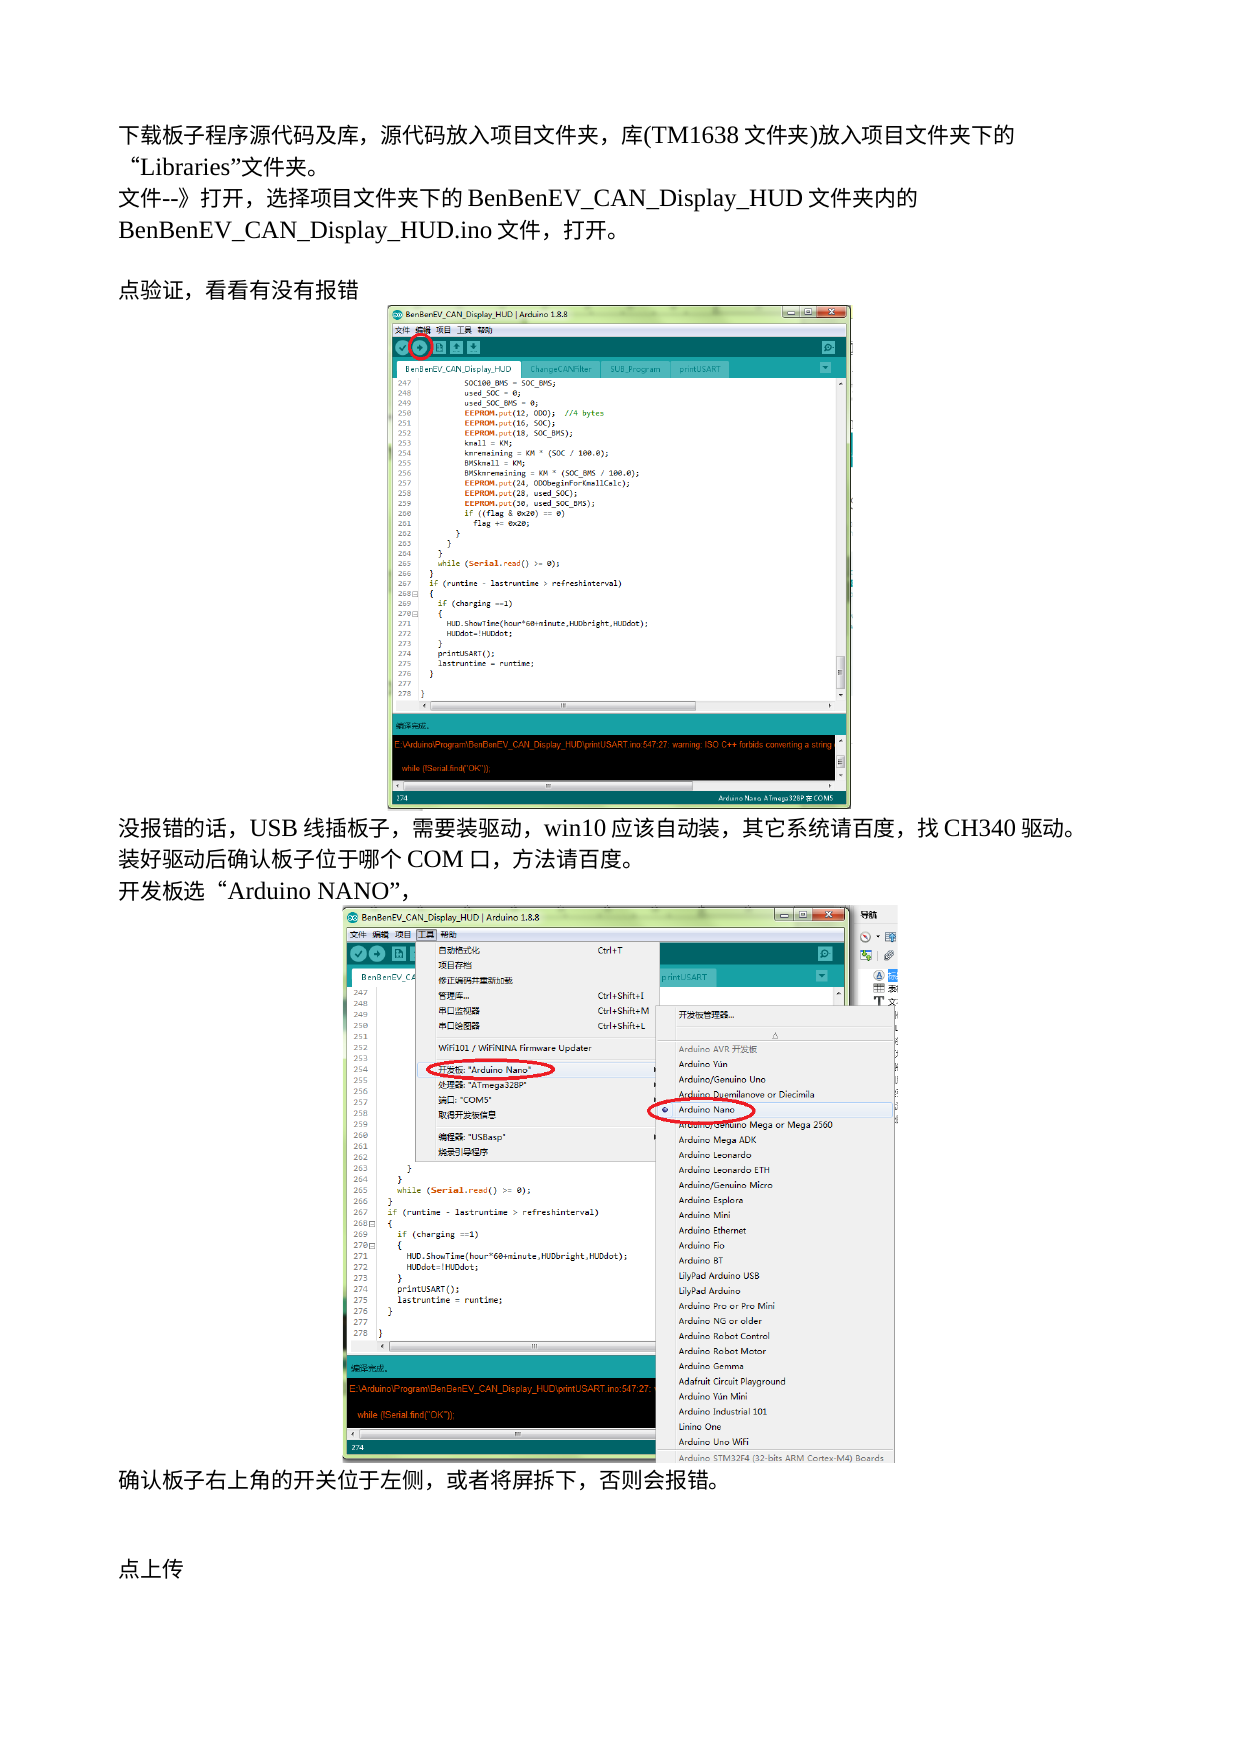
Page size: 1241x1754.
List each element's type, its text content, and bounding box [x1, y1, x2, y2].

text 确认板子右上角的开关位于左侧，或者将屏拆下，否则会报错。 [118, 1463, 1122, 1494]
text 点验证，看看有没有报错 [118, 273, 1122, 305]
picture [387, 305, 853, 811]
picture [342, 905, 898, 1463]
text 装好驱动后确认板子位于哪个COM口，方法请百度。 [118, 842, 1122, 874]
text 开发板选“Arduino NANO”， [118, 874, 1122, 906]
text 点上传 [118, 1552, 1122, 1584]
text 没报错的话，USB线插板子，需要装驱动，win10应该自动装，其它系统请百度，找CH340驱动。 [118, 811, 1122, 842]
text 下载板子程序源代码及库，源代码放入项目文件夹，库(TM1638文件夹)放入项目文件夹下的“Libraries”文件夹。 [118, 118, 1122, 181]
text 文件--》打开，选择项目文件夹下的BenBenEV_CAN_Display_HUD文件夹内的BenBenEV_CAN_Display_HUD.ino文件，打开。 [118, 181, 1122, 245]
